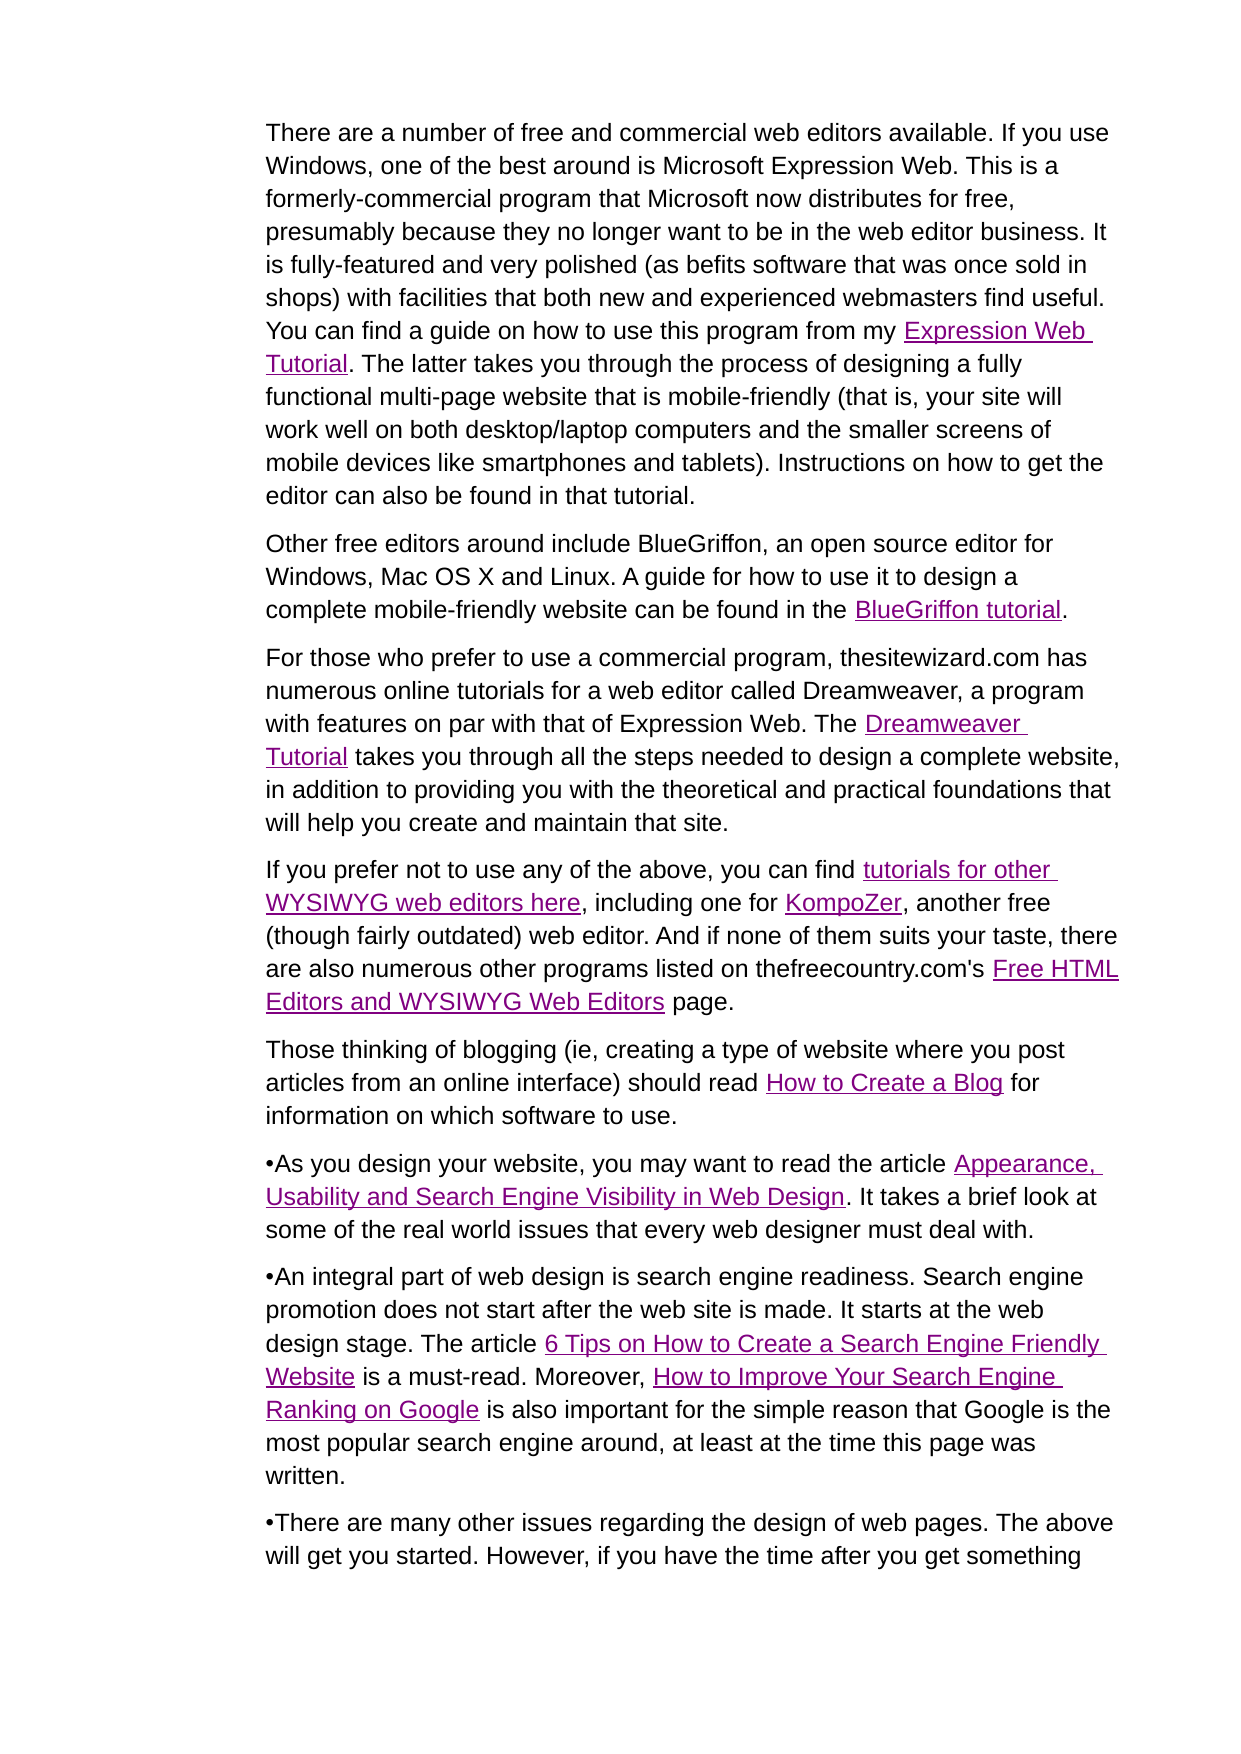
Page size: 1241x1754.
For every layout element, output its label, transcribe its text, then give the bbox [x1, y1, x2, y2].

list There are many other issues regarding the design of web pages. The above will get you started. However, if you have the time after you get something [118, 1508, 1122, 1570]
list There are a number of free and commercial web editors available. If you use Windows, one of the best around is Microsoft Expression Web. This is a formerly-commercial program that Microsoft now distributes for free, presumably because they no longer want to be in the web editor business. It is fully-featured and very polished (as befits software that was once sold in shops) with facilities that both new and experienced webmasters find useful. You can find a guide on how to use this program from my Expression Web Tutorial. The latter takes you through the process of designing a fully functional multi-page website that is mobile-friendly (that is, your site will work well on both desktop/laptop computers and the smaller screens of mobile devices like smartphones and tablets). Instructions on how to get the editor can also be found in that tutorial. [118, 118, 1122, 510]
list If you prefer not to use any of the above, you can find tutorials for other WYSIWYG web editors here, including one for KompoZer, another free (though fairly outdated) web editor. And if none of them suits your taste, there are also numerous other programs listed on thefreecountry.com's Free HTML Editors and WYSIWYG Web Editors page. [118, 855, 1122, 1016]
list An integral part of web design is search engine readiness. Search engine promotion does not start after the web site is made. It starts at the web design stage. The article 6 Tips on How to Create a Search Engine Friendly Website is a must-read. Moreover, How to Improve Your Search Engine Ranking on Google is also important for the simple reason that Google is the most popular search engine around, at least at the time this page was written. [118, 1262, 1122, 1489]
list Those thinking of blogging (ie, creating a type of website where you post articles from an online interface) should read How to Create a Blog for information on which software to use. [118, 1035, 1122, 1130]
list For those who prefer to use a commercial program, thesitewizard.com has numerous online tutorials for a web editor called Dreamweaver, a program with features on par with that of Expression Web. The Dreamweaver Tutorial takes you through all the steps needed to design a complete website, in addition to providing you with the theoretical and practical foundations that will help you create and maintain that site. [118, 643, 1122, 836]
list As you design your website, you may want to read the article Appearance, Usability and Search Engine Visibility in Web Design. It takes a brief look at some of the real world issues that every web designer must deal with. [118, 1149, 1122, 1243]
list Other free editors around include BlueGriffon, an open source editor for Windows, Mac OS X and Linux. A guide for how to use it to design a complete mobile-friendly website can be found in the BlueGriffon tutorial. [118, 529, 1122, 624]
